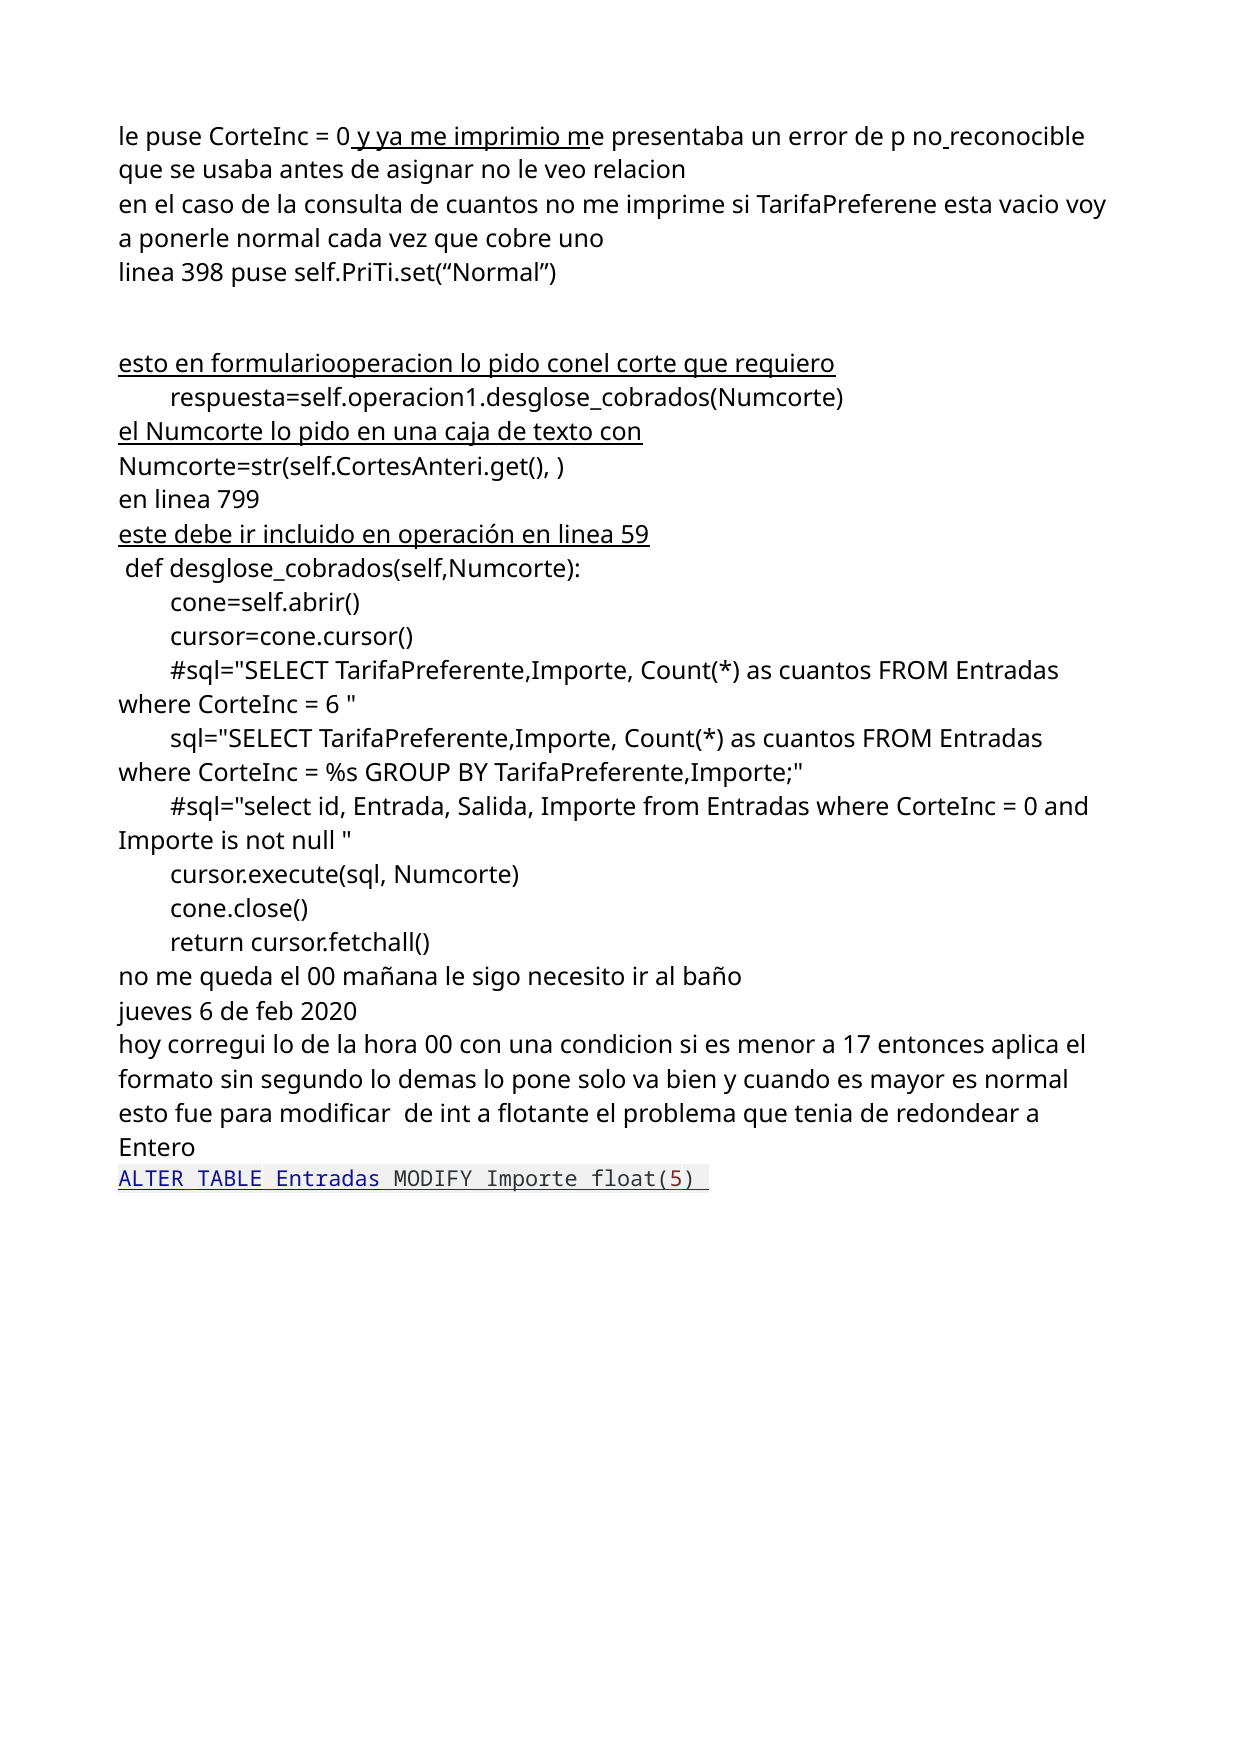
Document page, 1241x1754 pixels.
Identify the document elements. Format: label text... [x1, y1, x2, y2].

text cone.close() [118, 891, 1122, 925]
text #sql="SELECT TarifaPreferente,Importe, Count(*) as cuantos FROM Entradas where CorteInc = 6 " [118, 652, 1122, 721]
text #sql="select id, Entrada, Salida, Importe from Entradas where CorteInc = 0 and Importe is not null " [118, 789, 1122, 857]
text linea 398 puse self.PriTi.set(“Normal”) [118, 254, 1122, 288]
text sql="SELECT TarifaPreferente,Importe, Count(*) as cuantos FROM Entradas where CorteInc = %s GROUP BY TarifaPreferente,Importe;" [118, 721, 1122, 789]
text esto en formulariooperacion lo pido conel corte que requiero [118, 346, 1122, 380]
text cursor.execute(sql, Numcorte) [118, 857, 1122, 891]
text cone=self.abrir() [118, 584, 1122, 618]
text le puse CorteInc = 0 y ya me imprimio me presentaba un error de p no reconocible que se usaba antes de asignar no le veo relacion [118, 118, 1122, 186]
text cursor=cone.cursor() [118, 618, 1122, 652]
text este debe ir incluido en operación en linea 59 [118, 516, 1122, 550]
text Numcorte=str(self.CortesAnteri.get(), ) [118, 448, 1122, 482]
text return cursor.fetchall() [118, 925, 1122, 959]
text en linea 799 [118, 482, 1122, 516]
text el Numcorte lo pido en una caja de texto con [118, 414, 1122, 448]
text hoy corregui lo de la hora 00 con una condicion si es menor a 17 entonces aplica el formato sin segundo lo demas lo pone solo va bien y cuando es mayor es normal [118, 1027, 1122, 1095]
text esto fue para modificar de int a flotante el problema que tenia de redondear a Entero [118, 1095, 1122, 1163]
text def desglose_cobrados(self,Numcorte): [118, 550, 1122, 584]
text respuesta=self.operacion1.desglose_cobrados(Numcorte) [118, 380, 1122, 414]
text en el caso de la consulta de cuantos no me imprime si TarifaPreferene esta vacio voy a ponerle normal cada vez que cobre uno [118, 186, 1122, 254]
text jueves 6 de feb 2020 [118, 993, 1122, 1027]
text no me queda el 00 mañana le sigo necesito ir al baño [118, 959, 1122, 993]
text ALTER TABLE Entradas MODIFY Importe float(5) [118, 1163, 1122, 1193]
